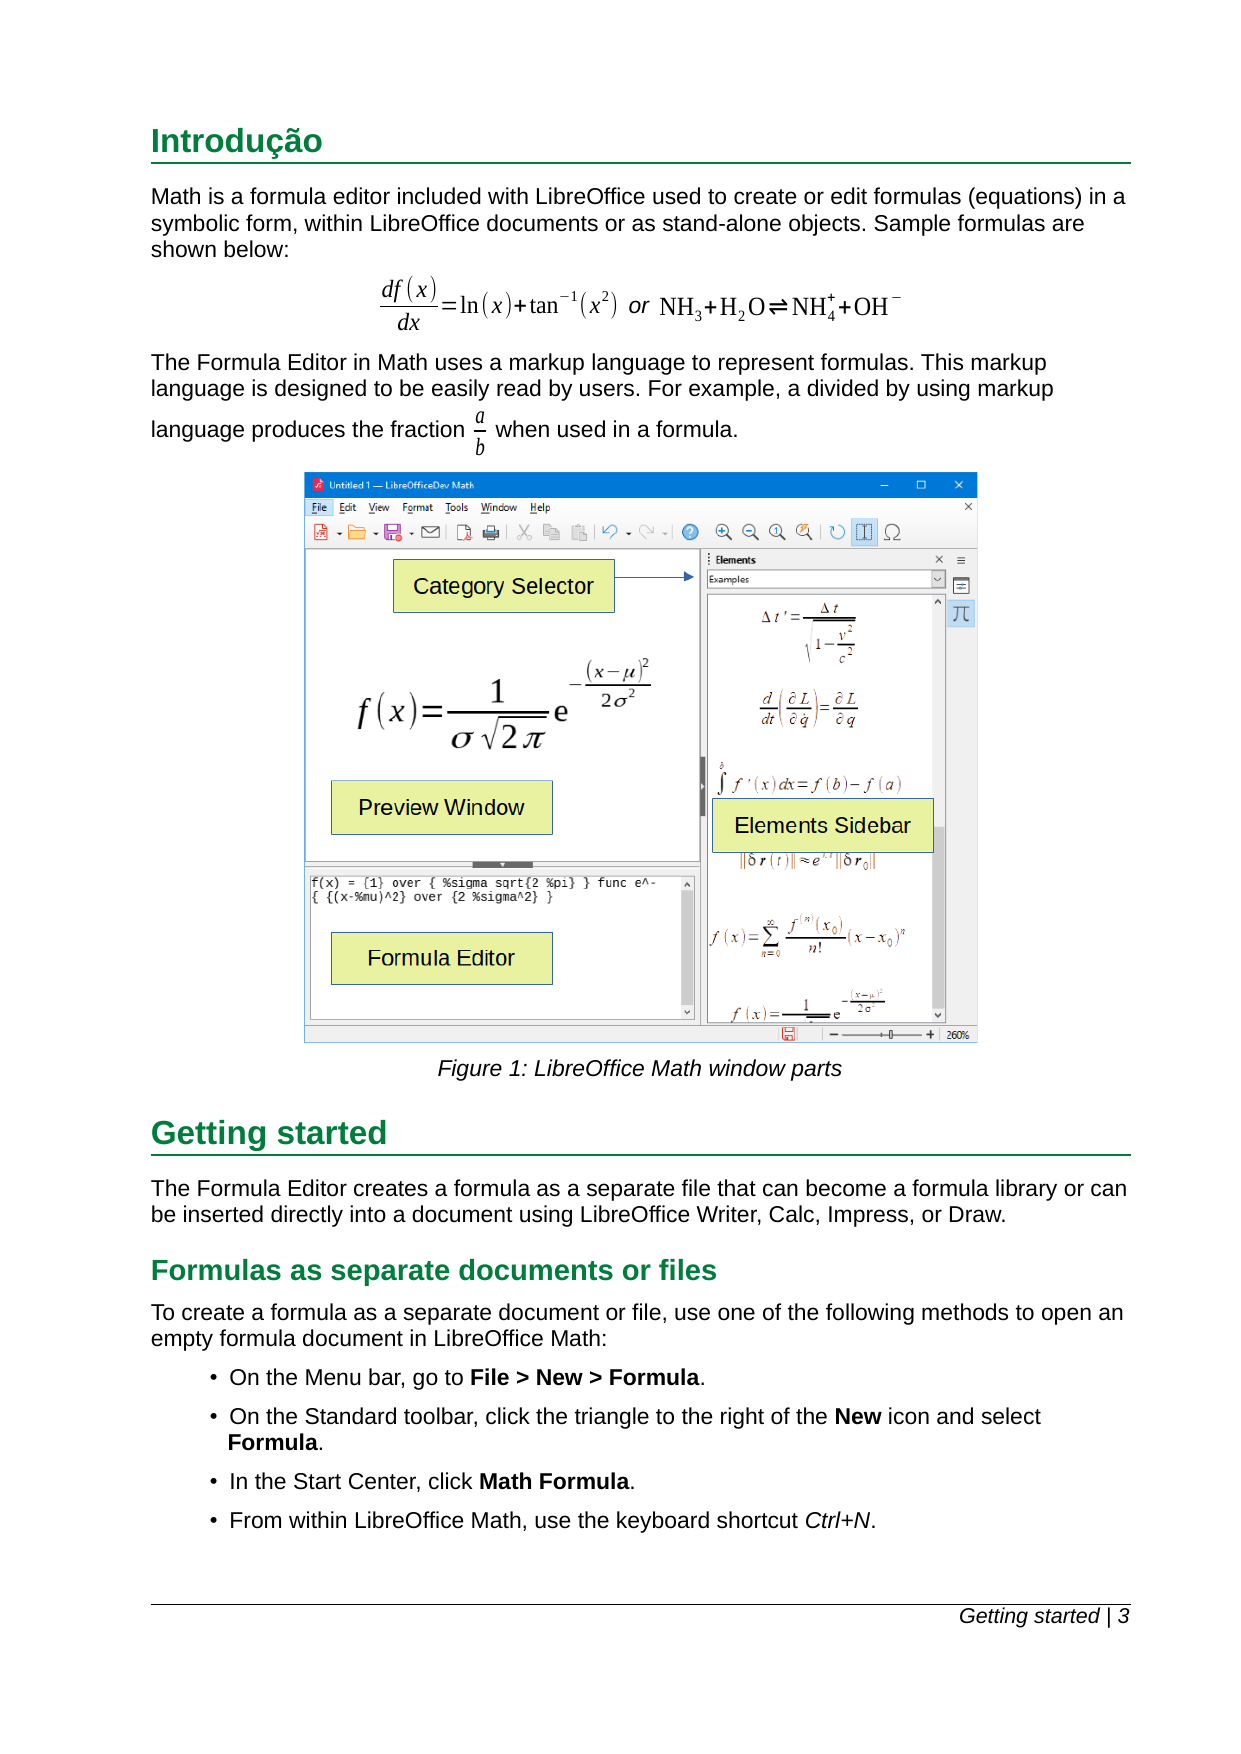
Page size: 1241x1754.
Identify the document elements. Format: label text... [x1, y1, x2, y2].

list To create a formula as a separate document or file, use one of the following methods to open an empty formula document in LibreOffice Math: [151, 1298, 1131, 1351]
text Figure 1: LibreOffice Math window parts [304, 1055, 977, 1082]
picture [304, 472, 978, 1043]
list On the Standard toolbar, click the triangle to the right of the New icon and select Formula. [209, 1403, 1131, 1455]
list In the Start Center, click Math Formula. [209, 1468, 1131, 1494]
list From within LibreOffice Math, use the keyboard shortcut Ctrl+N. [209, 1507, 1131, 1533]
text The Formula Editor in Math uses a markup language to represent formulas. This markup language is designed to be easily read by users. For example, a divided by using markup language produces the fractionwhen used in a formula. [151, 349, 1131, 460]
subtitle Getting started [151, 1113, 1131, 1154]
text The Formula Editor creates a formula as a separate file that can become a formula library or can be inserted directly into a document using LibreOffice Writer, Calc, Impress, or Draw. [151, 1175, 1131, 1228]
subtitle Formulas as separate documents or files [151, 1253, 1131, 1286]
text or [151, 275, 1131, 336]
list On the Menu bar, go to File > New > Formula. [209, 1364, 1131, 1390]
subtitle Introdução [151, 121, 1131, 162]
text Math is a formula editor included with LibreOffice used to create or edit formulas (equations) in a symbolic form, within LibreOffice documents or as stand-alone objects. Sample formulas are shown below: [151, 183, 1131, 262]
